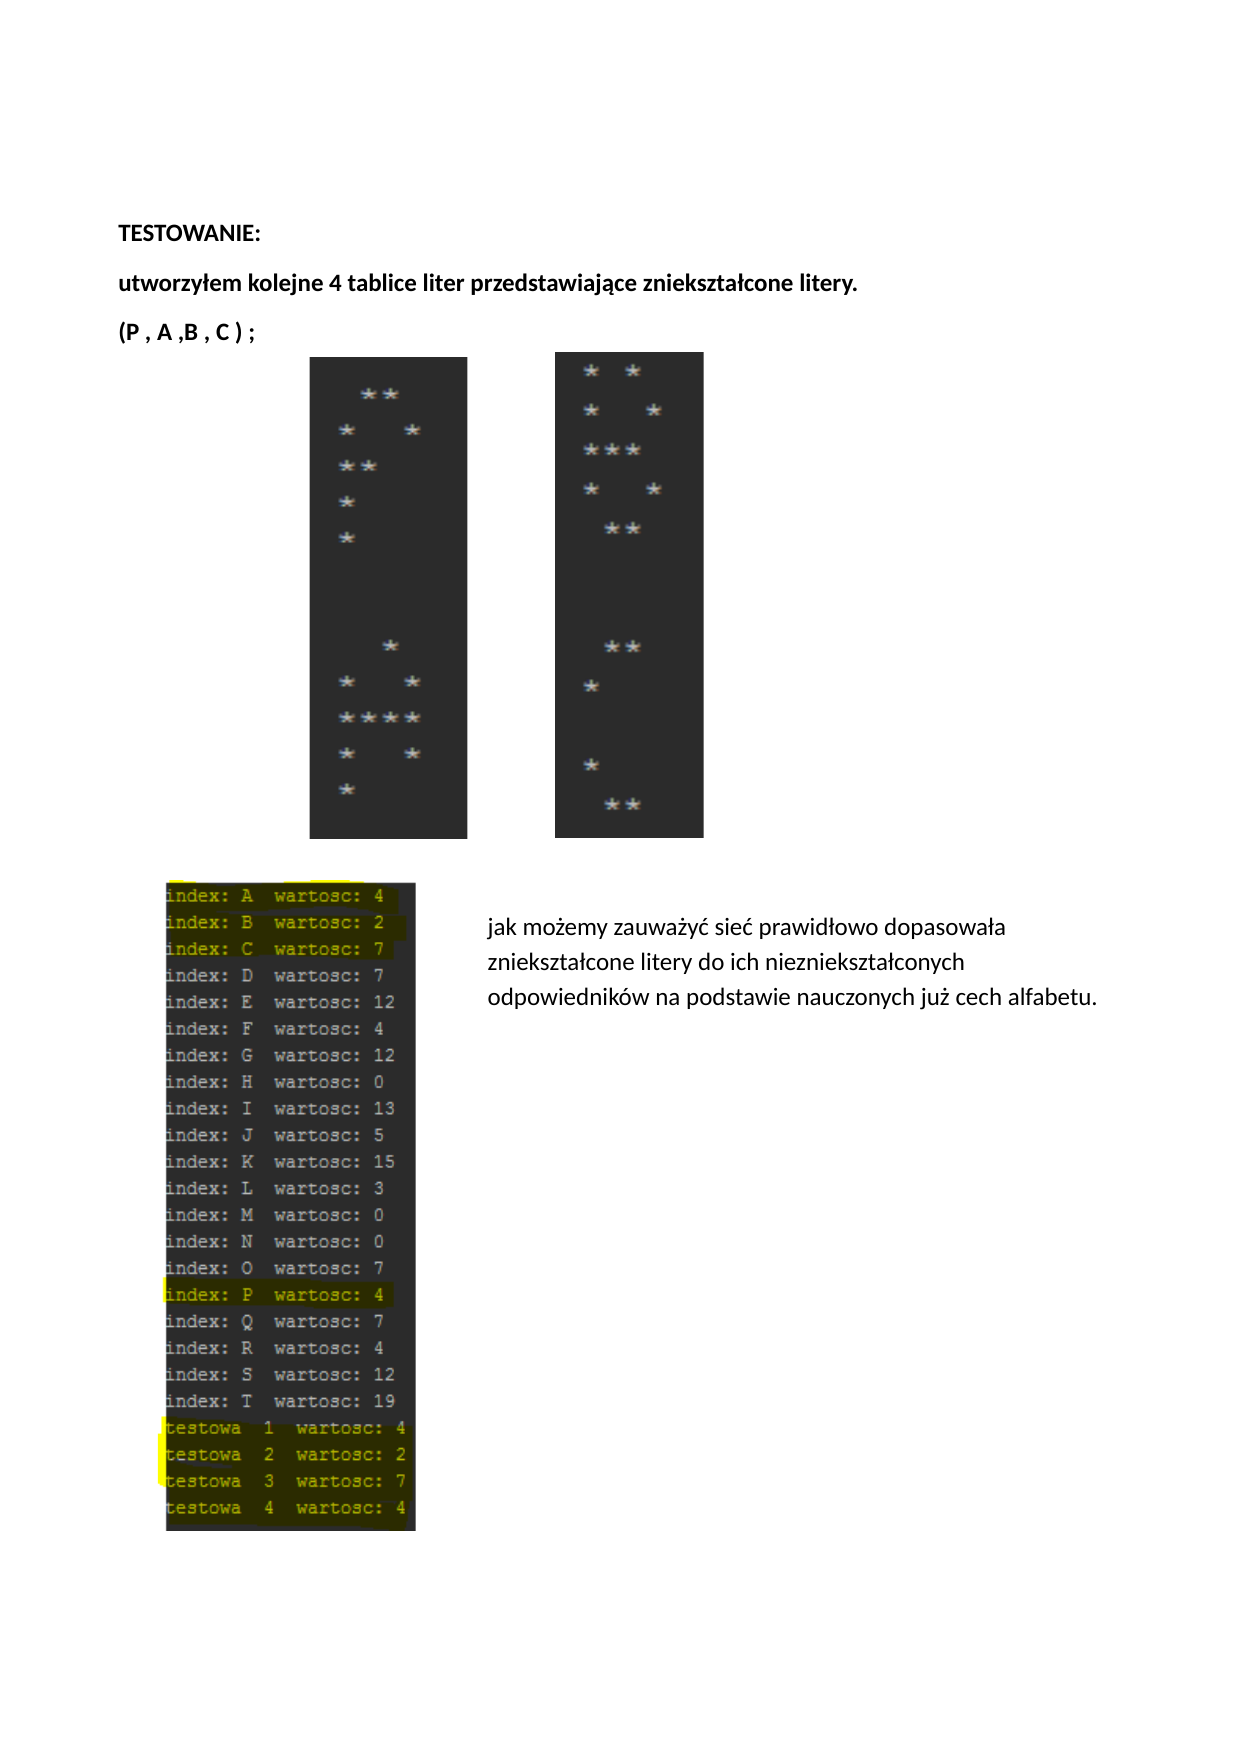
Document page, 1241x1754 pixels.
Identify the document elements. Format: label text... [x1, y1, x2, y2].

picture [157, 880, 416, 1531]
text (P , A ,B , C ) ; [118, 316, 1122, 347]
text [118, 911, 157, 1012]
text jak możemy zauważyć sieć prawidłowo dopasowała zniekształcone litery do ich niezniekształconych odpowiedników na podstawie nauczonych już cech alfabetu. [416, 911, 1122, 1012]
text utworzyłem kolejne 4 tablice liter przedstawiające zniekształcone litery. [118, 267, 1122, 297]
text TESTOWANIE: [118, 217, 1122, 248]
picture [309, 357, 468, 839]
picture [555, 352, 704, 838]
